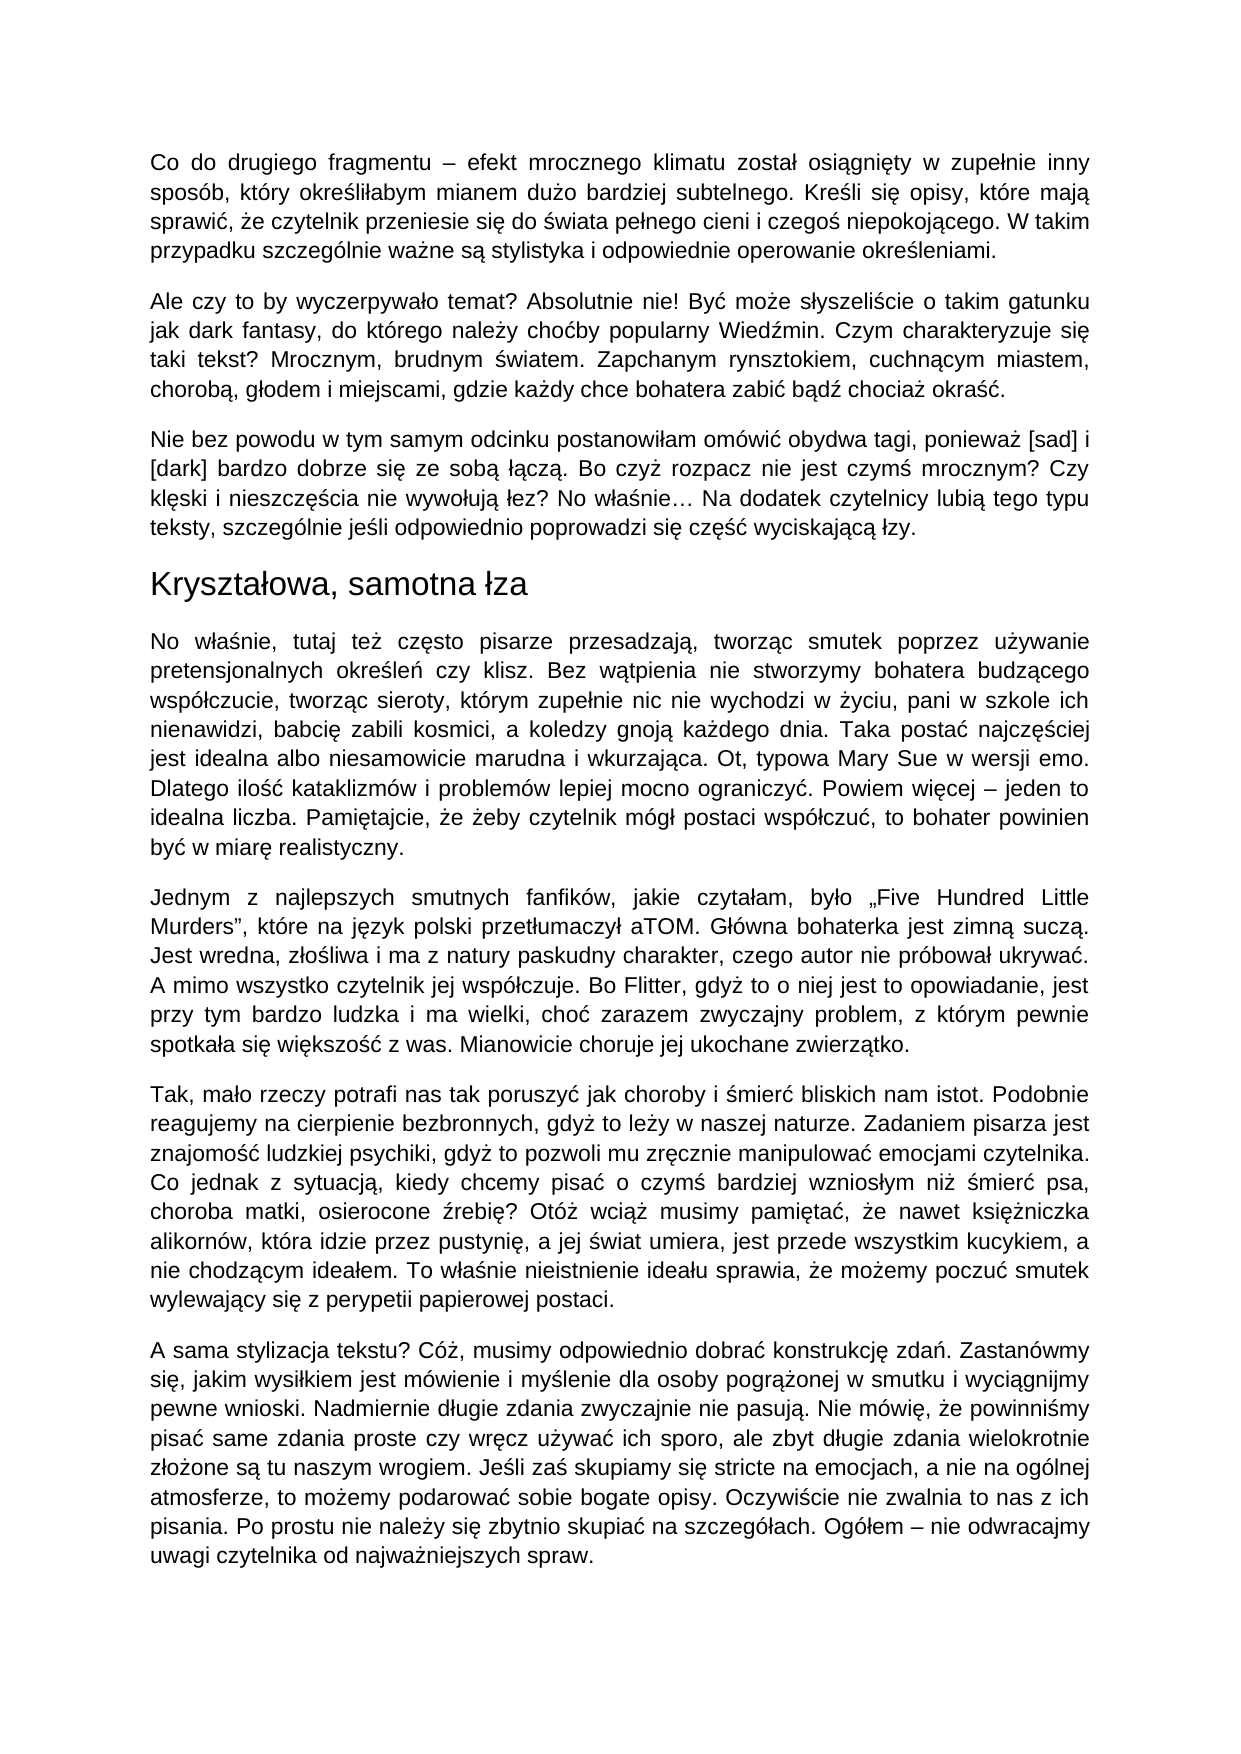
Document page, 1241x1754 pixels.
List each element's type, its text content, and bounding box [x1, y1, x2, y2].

text Tak, mało rzeczy potrafi nas tak poruszyć jak choroby i śmierć bliskich nam istot. Podobnie reagujemy na cierpienie bezbronnych, gdyż to leży w naszej naturze. Zadaniem pisarza jest znajomość ludzkiej psychiki, gdyż to pozwoli mu zręcznie manipulować emocjami czytelnika. Co jednak z sytuacją, kiedy chcemy pisać o czymś bardziej wzniosłym niż śmierć psa, choroba matki, osierocone źrebię? Otóż wciąż musimy pamiętać, że nawet księżniczka alikornów, która idzie przez pustynię, a jej świat umiera, jest przede wszystkim kucykiem, a nie chodzącym ideałem. To właśnie nieistnienie ideału sprawia, że możemy poczuć smutek wylewający się z perypetii papierowej postaci. [150, 1082, 1091, 1313]
text A sama stylizacja tekstu? Cóż, musimy odpowiednio dobrać konstrukcję zdań. Zastanówmy się, jakim wysiłkiem jest mówienie i myślenie dla osoby pogrążonej w smutku i wyciągnijmy pewne wnioski. Nadmiernie długie zdania zwyczajnie nie pasują. Nie mówię, że powinniśmy pisać same zdania proste czy wręcz używać ich sporo, ale zbyt długie zdania wielokrotnie złożone są tu naszym wrogiem. Jeśli zaś skupiamy się stricte na emocjach, a nie na ogólnej atmosferze, to możemy podarować sobie bogate opisy. Oczywiście nie zwalnia to nas z ich pisania. Po prostu nie należy się zbytnio skupiać na szczegółach. Ogółem – nie odwracajmy uwagi czytelnika od najważniejszych spraw. [150, 1337, 1091, 1569]
text Jednym z najlepszych smutnych fanfików, jakie czytałam, było „Five Hundred Little Murders”, które na język polski przetłumaczył aTOM. Główna bohaterka jest zimną suczą. Jest wredna, złośliwa i ma z natury paskudny charakter, czego autor nie próbował ukrywać. A mimo wszystko czytelnik jej współczuje. Bo Flitter, gdyż to o niej jest to opowiadanie, jest przy tym bardzo ludzka i ma wielki, choć zarazem zwyczajny problem, z którym pewnie spotkała się większość z was. Mianowicie choruje jej ukochane zwierzątko. [150, 884, 1091, 1057]
subtitle Kryształowa, samotna łza [150, 565, 1091, 602]
text No właśnie, tutaj też często pisarze przesadzają, tworząc smutek poprzez używanie pretensjonalnych określeń czy klisz. Bez wątpienia nie stworzymy bohatera budzącego współczucie, tworząc sieroty, którym zupełnie nic nie wychodzi w życiu, pani w szkole ich nienawidzi, babcię zabili kosmici, a koledzy gnoją każdego dnia. Taka postać najczęściej jest idealna albo niesamowicie marudna i wkurzająca. Ot, typowa Mary Sue w wersji emo. Dlatego ilość kataklizmów i problemów lepiej mocno ograniczyć. Powiem więcej – jeden to idealna liczba. Pamiętajcie, że żeby czytelnik mógł postaci współczuć, to bohater powinien być w miarę realistyczny. [150, 629, 1091, 860]
text Co do drugiego fragmentu – efekt mrocznego klimatu został osiągnięty w zupełnie inny sposób, który określiłabym mianem dużo bardziej subtelnego. Kreśli się opisy, które mają sprawić, że czytelnik przeniesie się do świata pełnego cieni i czegoś niepokojącego. W takim przypadku szczególnie ważne są stylistyka i odpowiednie operowanie określeniami. [150, 150, 1091, 264]
text Nie bez powodu w tym samym odcinku postanowiłam omówić obydwa tagi, ponieważ [sad] i [dark] bardzo dobrze się ze sobą łączą. Bo czyż rozpacz nie jest czymś mrocznym? Czy klęski i nieszczęścia nie wywołują łez? No właśnie… Na dodatek czytelnicy lubią tego typu teksty, szczególnie jeśli odpowiednio poprowadzi się część wyciskającą łzy. [150, 427, 1091, 540]
text Ale czy to by wyczerpywało temat? Absolutnie nie! Być może słyszeliście o takim gatunku jak dark fantasy, do którego należy choćby popularny Wiedźmin. Czym charakteryzuje się taki tekst? Mrocznym, brudnym światem. Zapchanym rynsztokiem, cuchnącym miastem, chorobą, głodem i miejscami, gdzie każdy chce bohatera zabić bądź chociaż okraść. [150, 288, 1091, 402]
